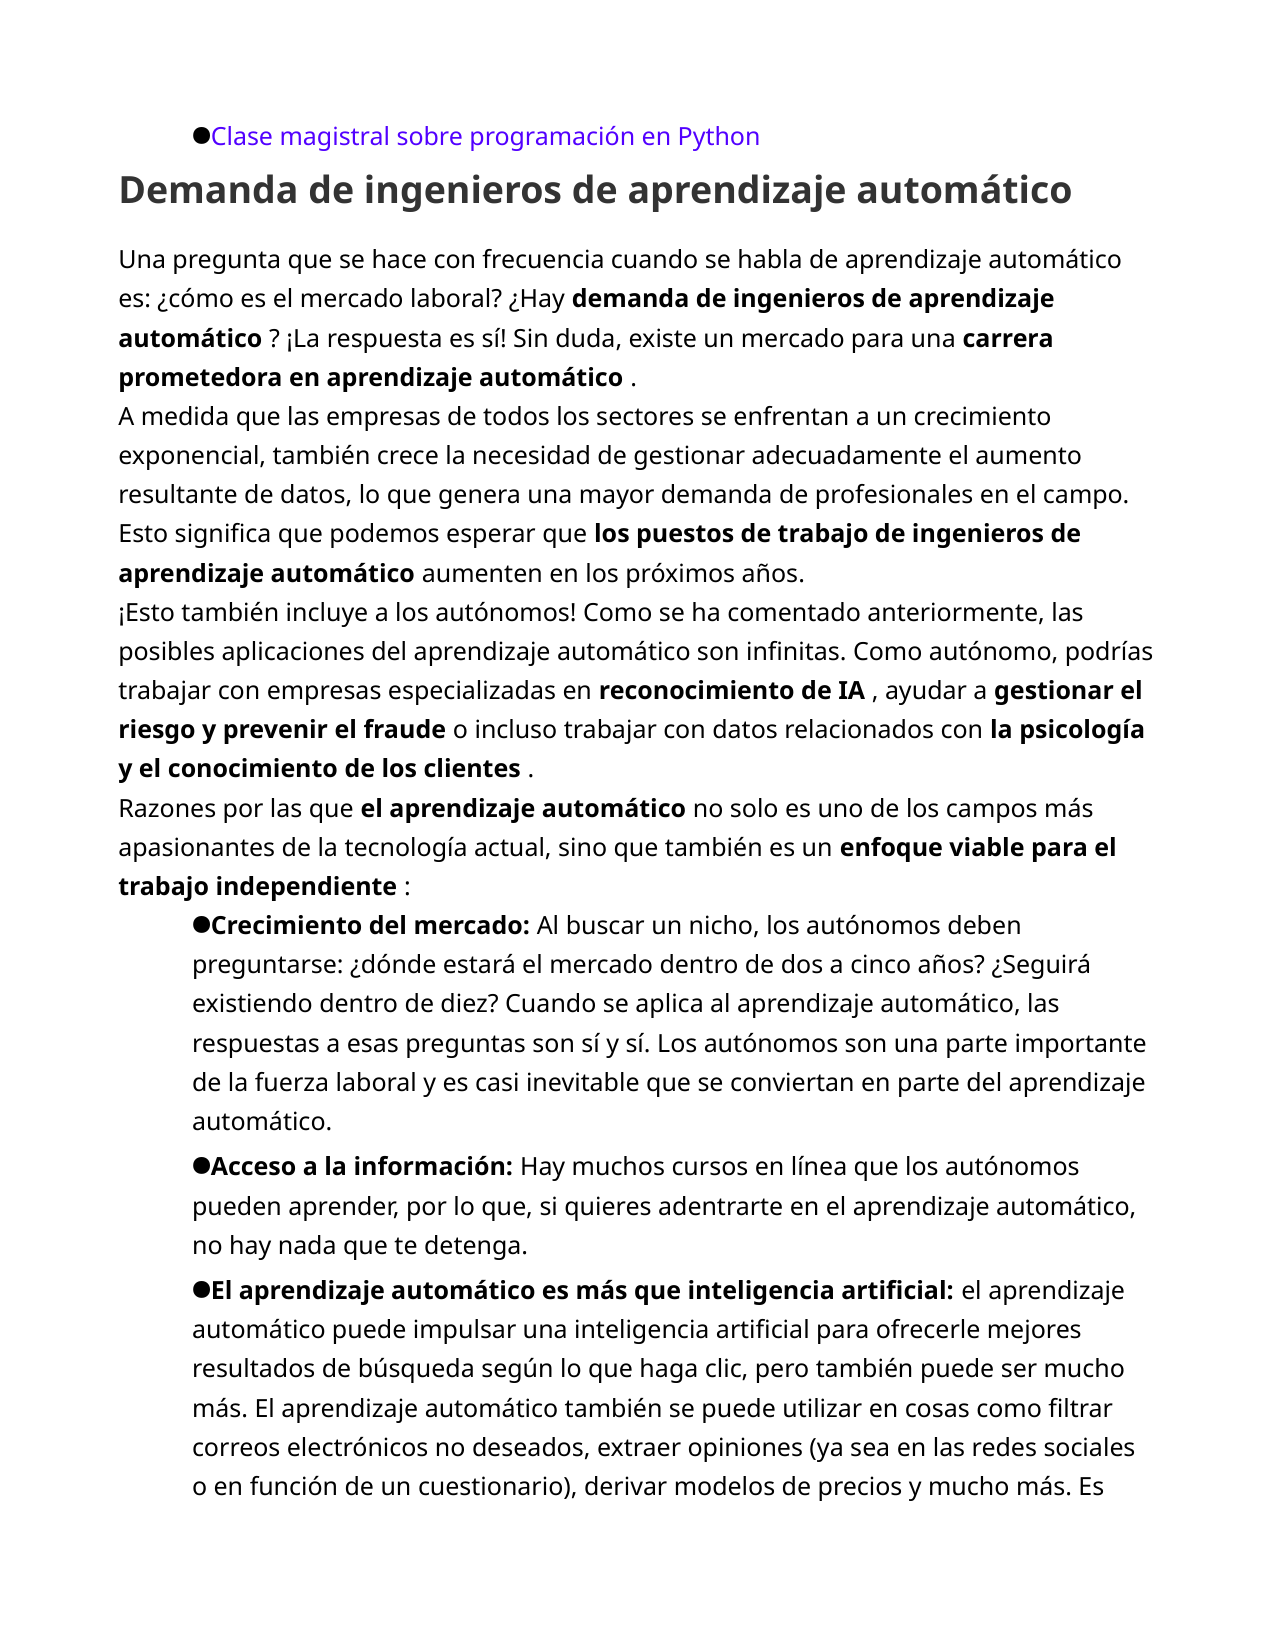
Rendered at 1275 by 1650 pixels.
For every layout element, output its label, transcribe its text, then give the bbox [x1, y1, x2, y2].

subtitle Demanda de ingenieros de aprendizaje automático [118, 163, 1157, 214]
text A medida que las empresas de todos los sectores se enfrentan a un crecimiento exponencial, también crece la necesidad de gestionar adecuadamente el aumento resultante de datos, lo que genera una mayor demanda de profesionales en el campo. Esto significa que podemos esperar que los puestos de trabajo de ingenieros de aprendizaje automático aumenten en los próximos años. [118, 398, 1157, 589]
text Una pregunta que se hace con frecuencia cuando se habla de aprendizaje automático es: ¿cómo es el mercado laboral? ¿Hay demanda de ingenieros de aprendizaje automático ? ¡La respuesta es sí! Sin duda, existe un mercado para una carrera prometedora en aprendizaje automático . [118, 242, 1157, 393]
text ¡Esto también incluye a los autónomos! Como se ha comentado anteriormente, las posibles aplicaciones del aprendizaje automático son infinitas. Como autónomo, podrías trabajar con empresas especializadas en reconocimiento de IA , ayudar a gestionar el riesgo y prevenir el fraude o incluso trabajar con datos relacionados con la psicología y el conocimiento de los clientes . [118, 594, 1157, 785]
list Crecimiento del mercado: Al buscar un nicho, los autónomos deben preguntarse: ¿dónde estará el mercado dentro de dos a cinco años? ¿Seguirá existiendo dentro de diez? Cuando se aplica al aprendizaje automático, las respuestas a esas preguntas son sí y sí. Los autónomos son una parte importante de la fuerza laboral y es casi inevitable que se conviertan en parte del aprendizaje automático. [118, 908, 1157, 1138]
text Razones por las que el aprendizaje automático no solo es uno de los campos más apasionantes de la tecnología actual, sino que también es un enfoque viable para el trabajo independiente : [118, 790, 1157, 903]
list El aprendizaje automático es más que inteligencia artificial: el aprendizaje automático puede impulsar una inteligencia artificial para ofrecerle mejores resultados de búsqueda según lo que haga clic, pero también puede ser mucho más. El aprendizaje automático también se puede utilizar en cosas como filtrar correos electrónicos no deseados, extraer opiniones (ya sea en las redes sociales o en función de un cuestionario), derivar modelos de precios y mucho más. Es [118, 1273, 1157, 1503]
list Acceso a la información: Hay muchos cursos en línea que los autónomos pueden aprender, por lo que, si quieres adentrarte en el aprendizaje automático, no hay nada que te detenga. [118, 1149, 1157, 1261]
list Clase magistral sobre programación en Python [118, 118, 1157, 152]
